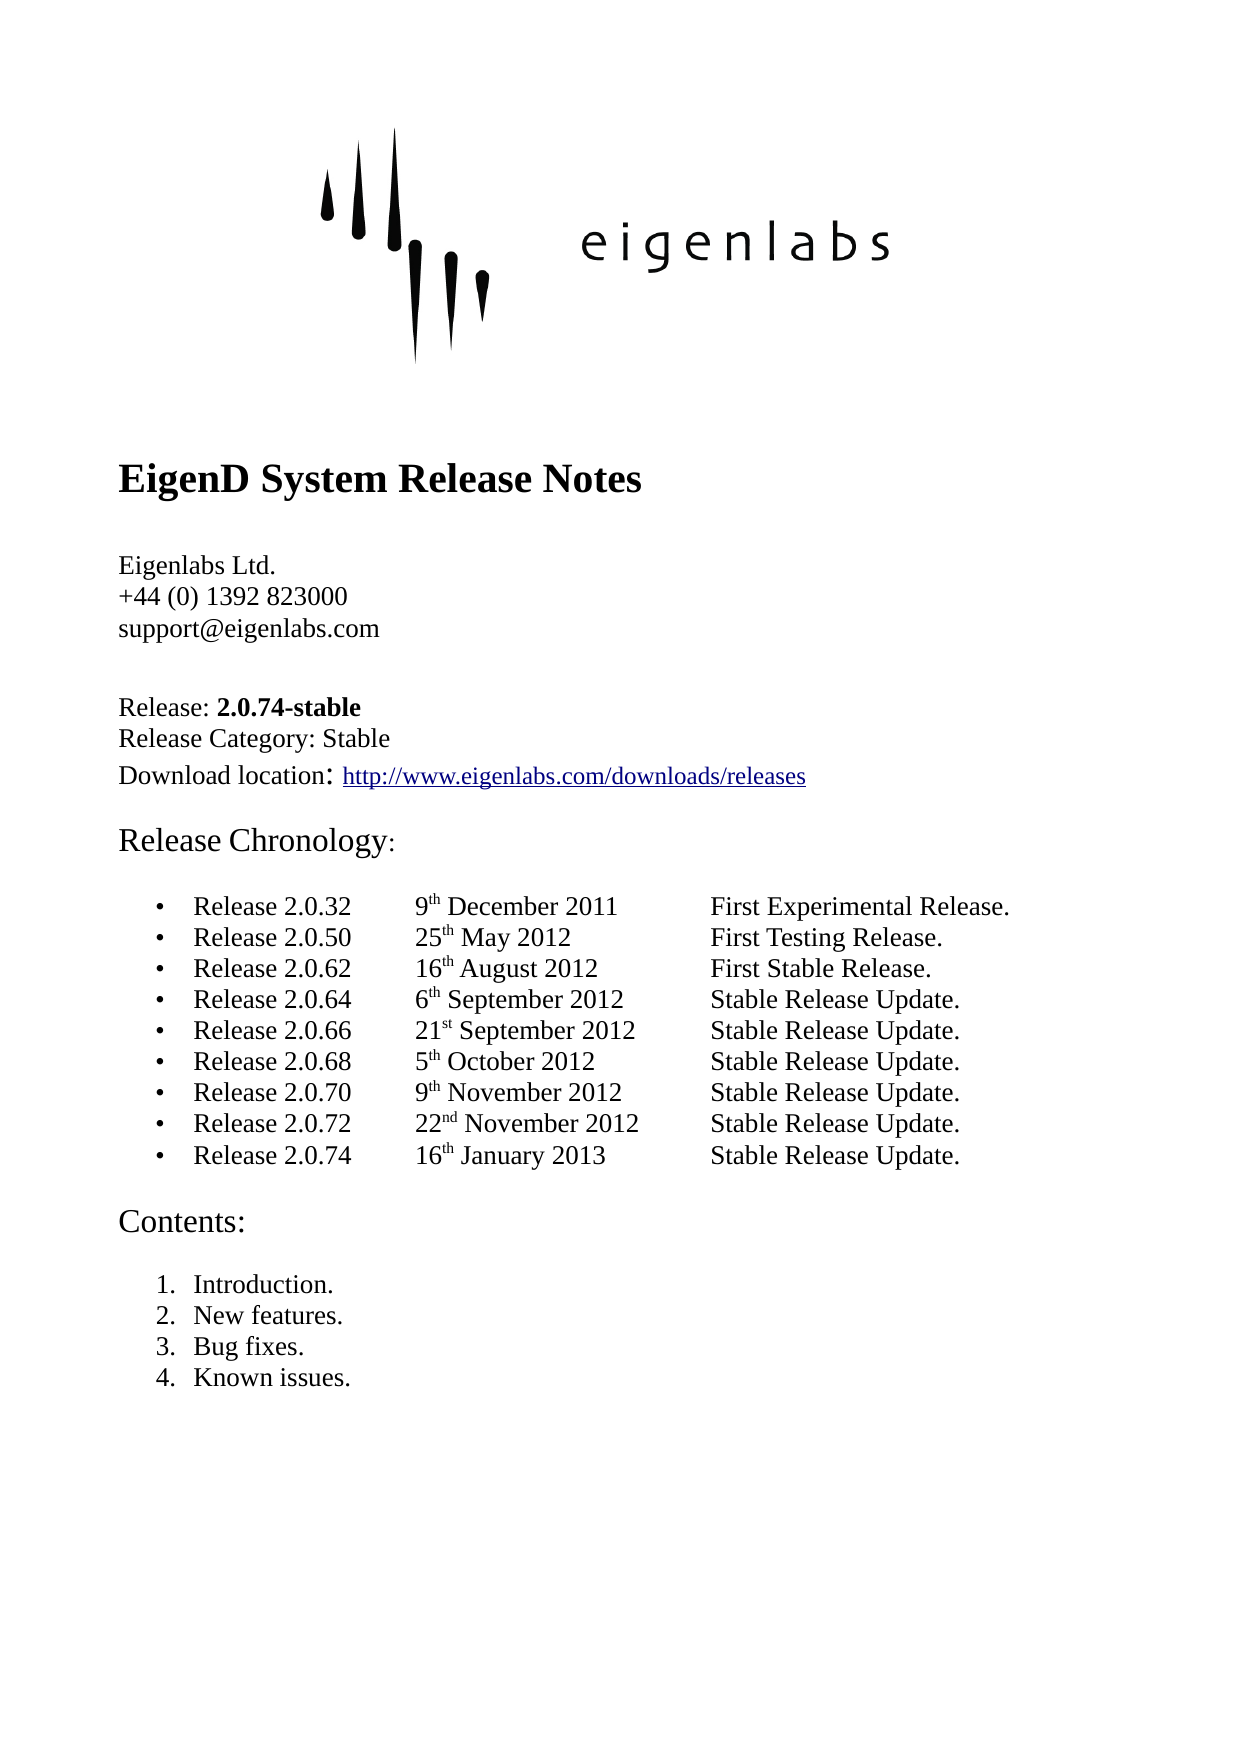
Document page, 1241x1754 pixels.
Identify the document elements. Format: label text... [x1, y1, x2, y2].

text Release: 2.0.74-stable [118, 691, 1122, 722]
text Download location: http://www.eigenlabs.com/downloads/releases [118, 753, 1122, 791]
list Introduction. [156, 1268, 1122, 1299]
list Release 2.0.66 21st September 2012 Stable Release Update. [156, 1014, 1122, 1045]
list Bug fixes. [156, 1330, 1122, 1362]
picture [296, 118, 915, 372]
list Release 2.0.74 16th January 2013 Stable Release Update. [156, 1139, 1122, 1170]
list Release 2.0.72 22nd November 2012 Stable Release Update. [156, 1108, 1122, 1139]
list Release 2.0.32 9th December 2011 First Experimental Release. [156, 889, 1122, 921]
text Release Chronology: [118, 820, 1122, 858]
list Release 2.0.50 25th May 2012 First Testing Release. [156, 921, 1122, 952]
text Contents: [118, 1201, 1122, 1239]
list Release 2.0.70 9th November 2012 Stable Release Update. [156, 1076, 1122, 1108]
list Release 2.0.68 5th October 2012 Stable Release Update. [156, 1045, 1122, 1076]
text support@eigenlabs.com [118, 612, 1122, 643]
list New features. [156, 1299, 1122, 1330]
list Known issues. [156, 1362, 1122, 1393]
text EigenD System Release Notes [118, 453, 1122, 501]
list Release 2.0.64 6th September 2012 Stable Release Update. [156, 983, 1122, 1014]
text Eigenlabs Ltd. [118, 549, 1122, 581]
text +44 (0) 1392 823000 [118, 581, 1122, 612]
text Release Category: Stable [118, 722, 1122, 753]
list Release 2.0.62 16th August 2012 First Stable Release. [156, 952, 1122, 983]
